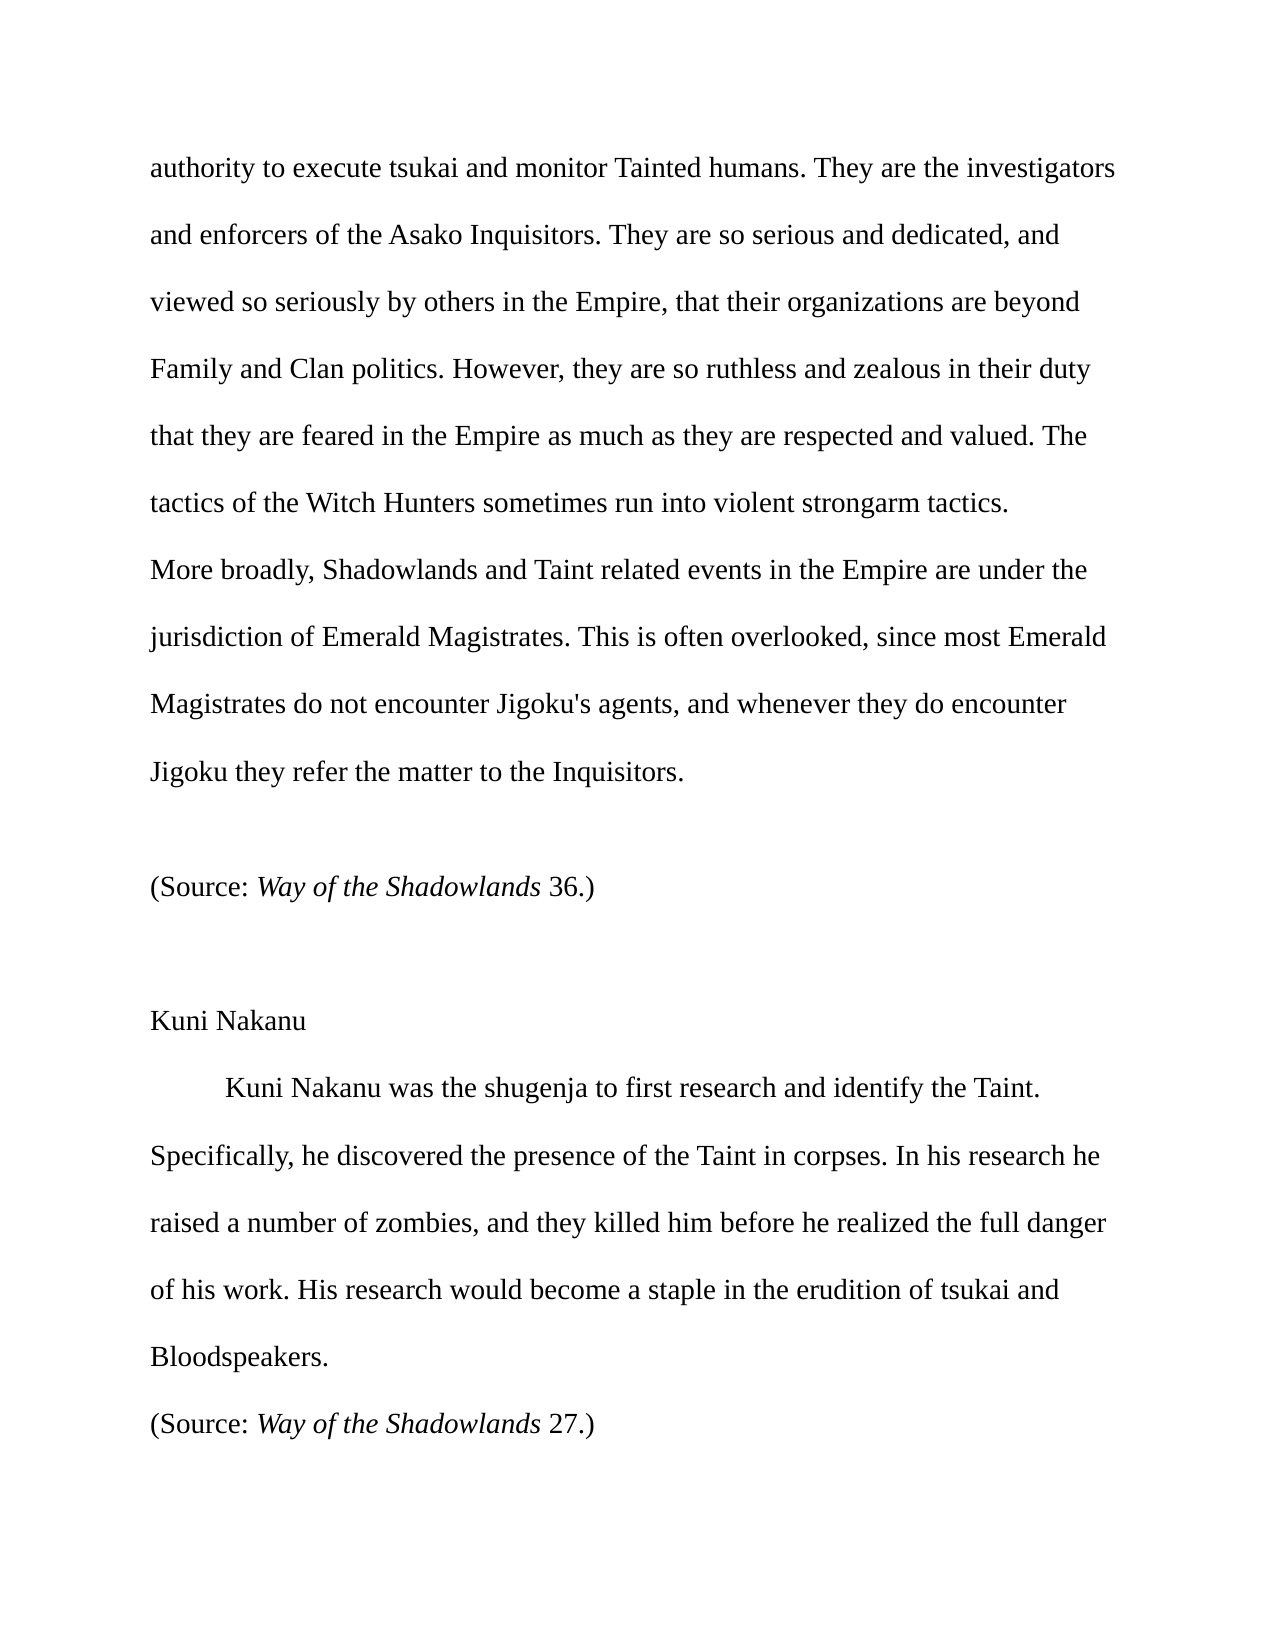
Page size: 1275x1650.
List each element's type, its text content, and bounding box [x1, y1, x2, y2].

text (Source: Way of the Shadowlands 36.) [150, 869, 1125, 903]
text (Source: Way of the Shadowlands 27.) [150, 1406, 1125, 1439]
text authority to execute tsukai and monitor Tainted humans. They are the investigators and enforcers of the Asako Inquisitors. They are so serious and dedicated, and viewed so seriously by others in the Empire, that their organizations are beyond Family and Clan politics. However, they are so ruthless and zealous in their duty that they are feared in the Empire as much as they are respected and valued. The tactics of the Witch Hunters sometimes run into violent strongarm tactics. [150, 150, 1125, 519]
text More broadly, Shadowlands and Taint related events in the Empire are under the jurisdiction of Emerald Magistrates. This is often overlooked, since most Emerald Magistrates do not encounter Jigoku's agents, and whenever they do encounter Jigoku they refer the matter to the Inquisitors. [150, 552, 1125, 787]
text Kuni Nakanu [150, 1003, 1125, 1037]
text Kuni Nakanu was the shugenja to first research and identify the Taint. Specifically, he discovered the presence of the Taint in corpses. In his research he raised a number of zombies, and they killed him before he realized the full danger of his work. His research would become a staple in the erudition of tsukai and Bloodspeakers. [150, 1071, 1125, 1372]
